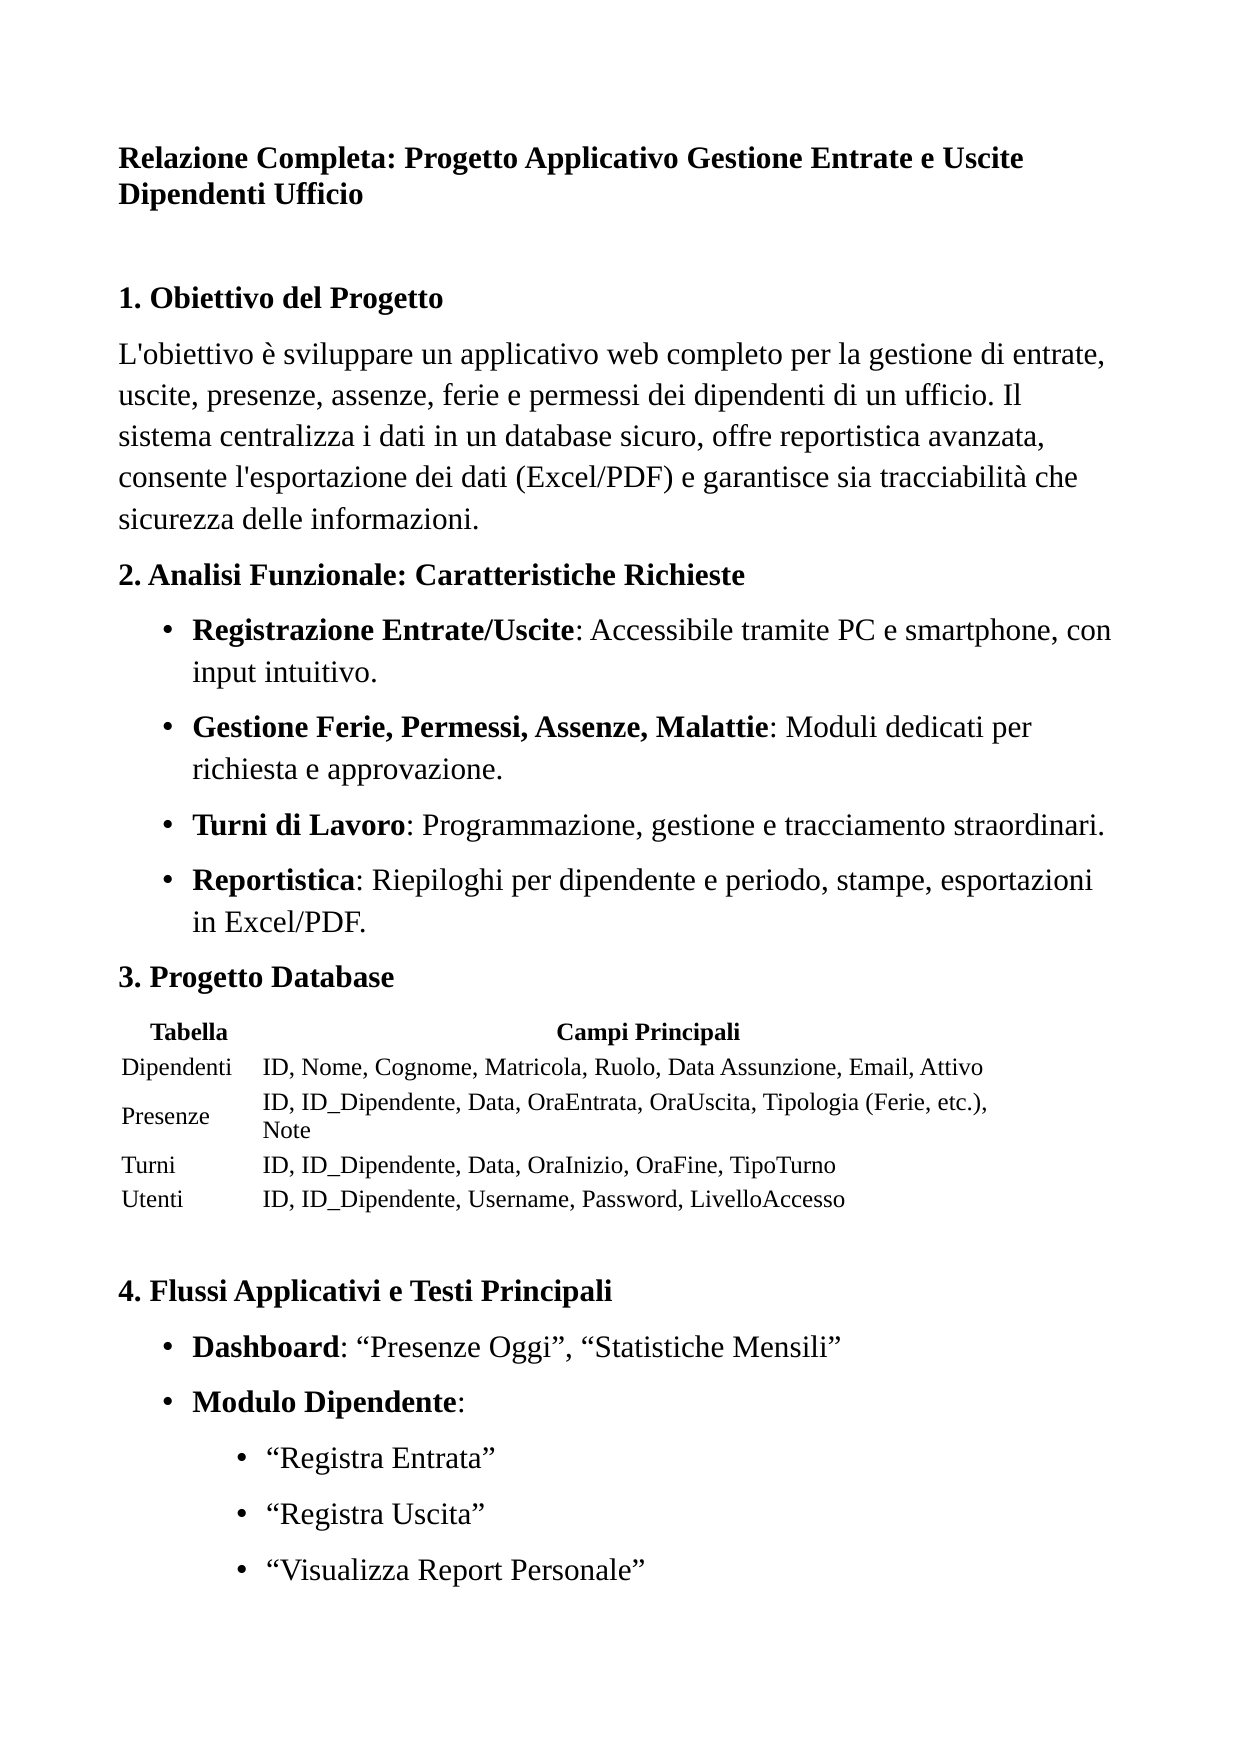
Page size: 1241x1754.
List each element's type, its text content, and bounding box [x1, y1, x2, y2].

table_cell Utenti [118, 1182, 259, 1216]
text L'obiettivo è sviluppare un applicativo web completo per la gestione di entrate, uscite, presenze, assenze, ferie e permessi dei dipendenti di un ufficio. Il sistema centralizza i dati in un database sicuro, offre reportistica avanzata, consente l'esportazione dei dati (Excel/PDF) e garantisce sia tracciabilità che sicurezza delle informazioni. [118, 335, 1122, 536]
list Registrazione Entrate/Uscite: Accessibile tramite PC e smartphone, con input intuitivo. [162, 612, 1122, 689]
table_cell ID, Nome, Cognome, Matricola, Ruolo, Data Assunzione, Email, Attivo [259, 1049, 1037, 1084]
table_cell ID, ID_Dipendente, Username, Password, LivelloAccesso [259, 1182, 1037, 1216]
list Dashboard: “Presenze Oggi”, “Statistiche Mensili” [162, 1328, 1122, 1364]
subtitle 2. Analisi Funzionale: Caratteristiche Richieste [118, 556, 1122, 592]
table_cell Turni [118, 1147, 259, 1182]
subtitle 3. Progetto Database [118, 959, 1122, 995]
table_cell Presenze [118, 1084, 259, 1147]
list “Registra Uscita” [236, 1495, 1122, 1531]
list “Registra Entrata” [236, 1439, 1122, 1476]
table_header Tabella [118, 1015, 259, 1049]
list Turni di Lavoro: Programmazione, gestione e tracciamento straordinari. [162, 806, 1122, 842]
subtitle 1. Obiettivo del Progetto [118, 279, 1122, 315]
list “Visualizza Report Personale” [236, 1551, 1122, 1587]
subtitle 4. Flussi Applicativi e Testi Principali [118, 1272, 1122, 1308]
list Modulo Dipendente: [162, 1384, 1122, 1420]
list Reportistica: Riepiloghi per dipendente e periodo, stampe, esportazioni in Excel/PDF. [162, 862, 1122, 939]
table_cell ID, ID_Dipendente, Data, OraEntrata, OraUscita, Tipologia (Ferie, etc.), Note [259, 1084, 1037, 1147]
subtitle Relazione Completa: Progetto Applicativo Gestione Entrate e Uscite Dipendenti Ufficio [118, 139, 1122, 211]
table_header Campi Principali [259, 1015, 1037, 1049]
table_cell Dipendenti [118, 1049, 259, 1084]
table_cell ID, ID_Dipendente, Data, OraInizio, OraFine, TipoTurno [259, 1147, 1037, 1182]
list Gestione Ferie, Permessi, Assenze, Malattie: Moduli dedicati per richiesta e approvazione. [162, 709, 1122, 786]
